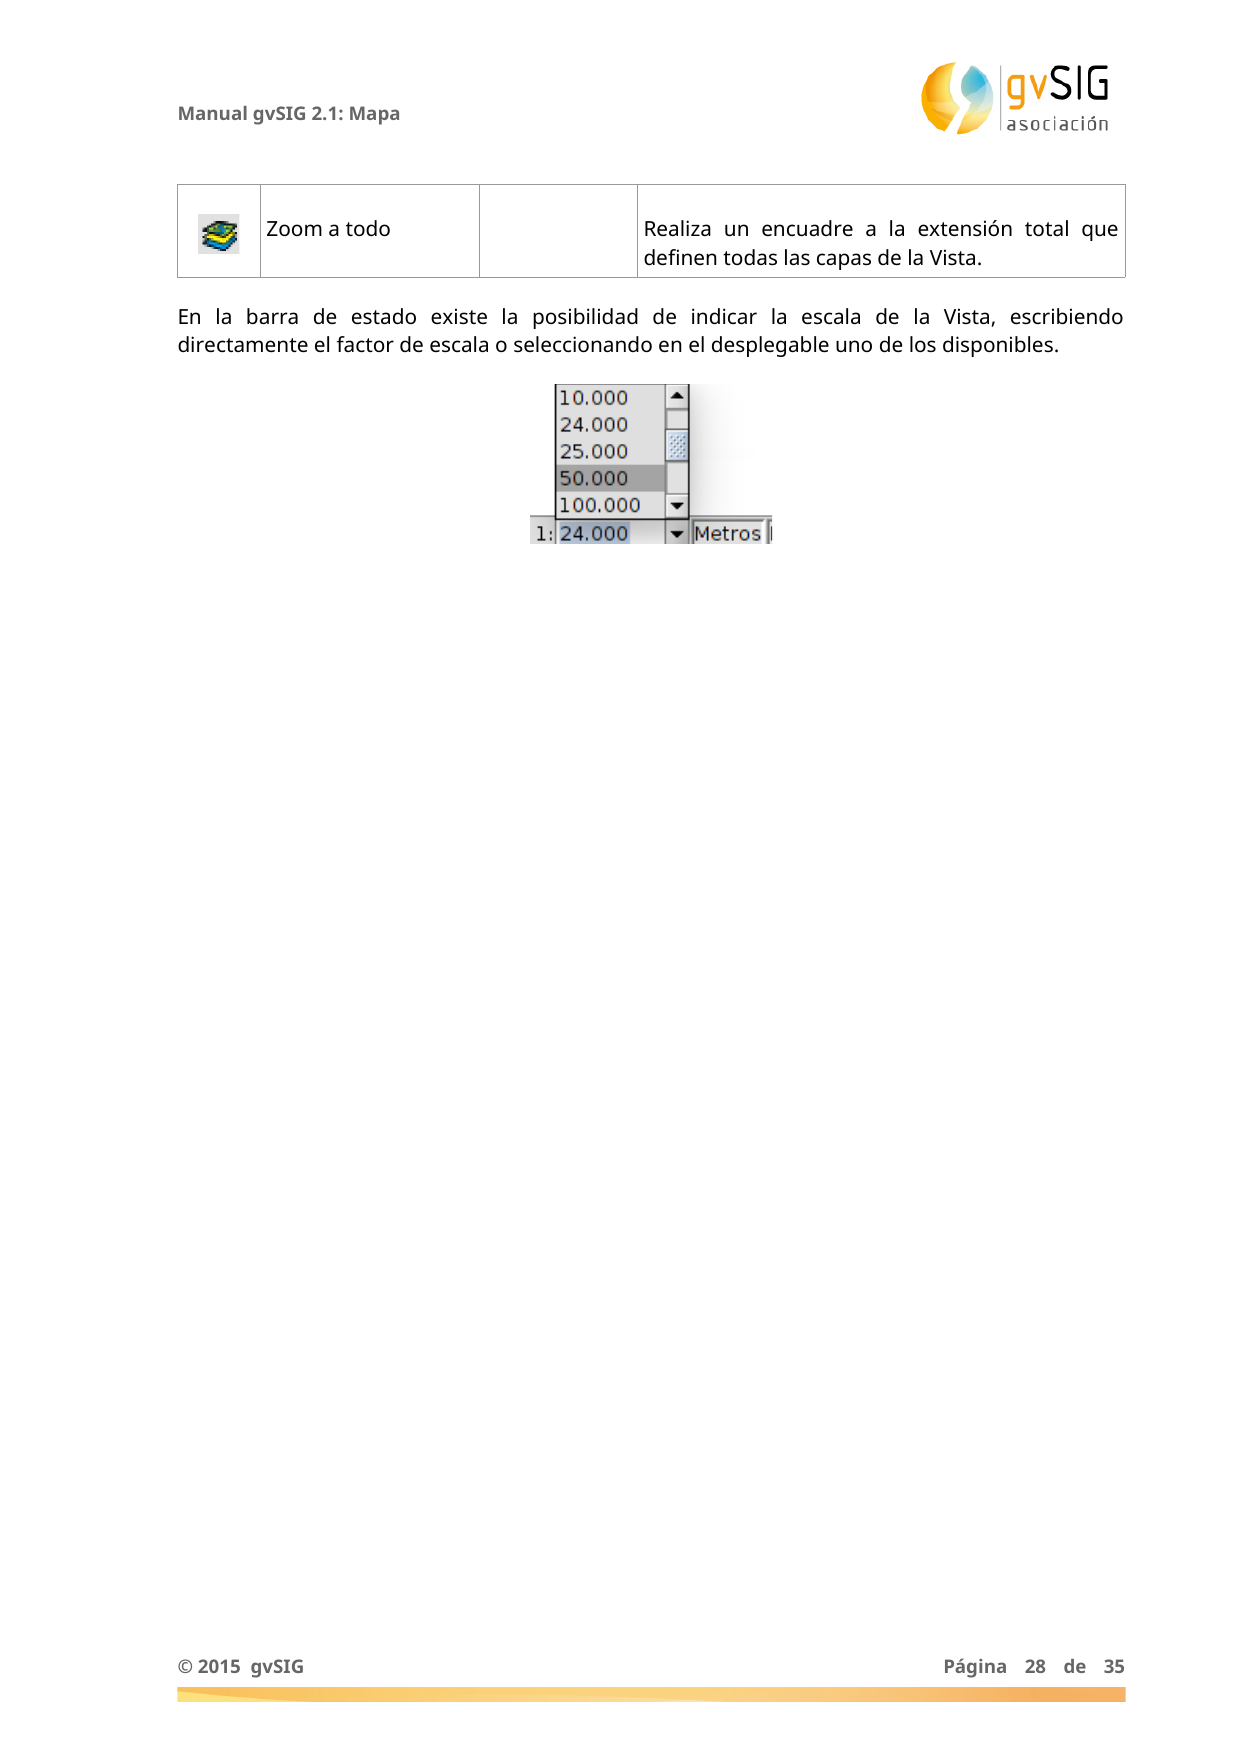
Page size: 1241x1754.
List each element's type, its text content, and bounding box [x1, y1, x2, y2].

picture [530, 384, 773, 544]
text En la barra de estado existe la posibilidad de indicar la escala de la Vista, escribiendo directamente el factor de escala o seleccionando en el desplegable uno de los disponibles. [177, 302, 1125, 359]
picture [902, 47, 1122, 148]
table_cell [178, 185, 260, 277]
table_cell Zoom a todo [261, 185, 479, 277]
picture [177, 1687, 1126, 1702]
picture [198, 214, 240, 254]
table_cell [480, 185, 637, 277]
table_cell Realiza un encuadre a la extensión total que definen todas las capas de la Vista. [638, 185, 1125, 277]
